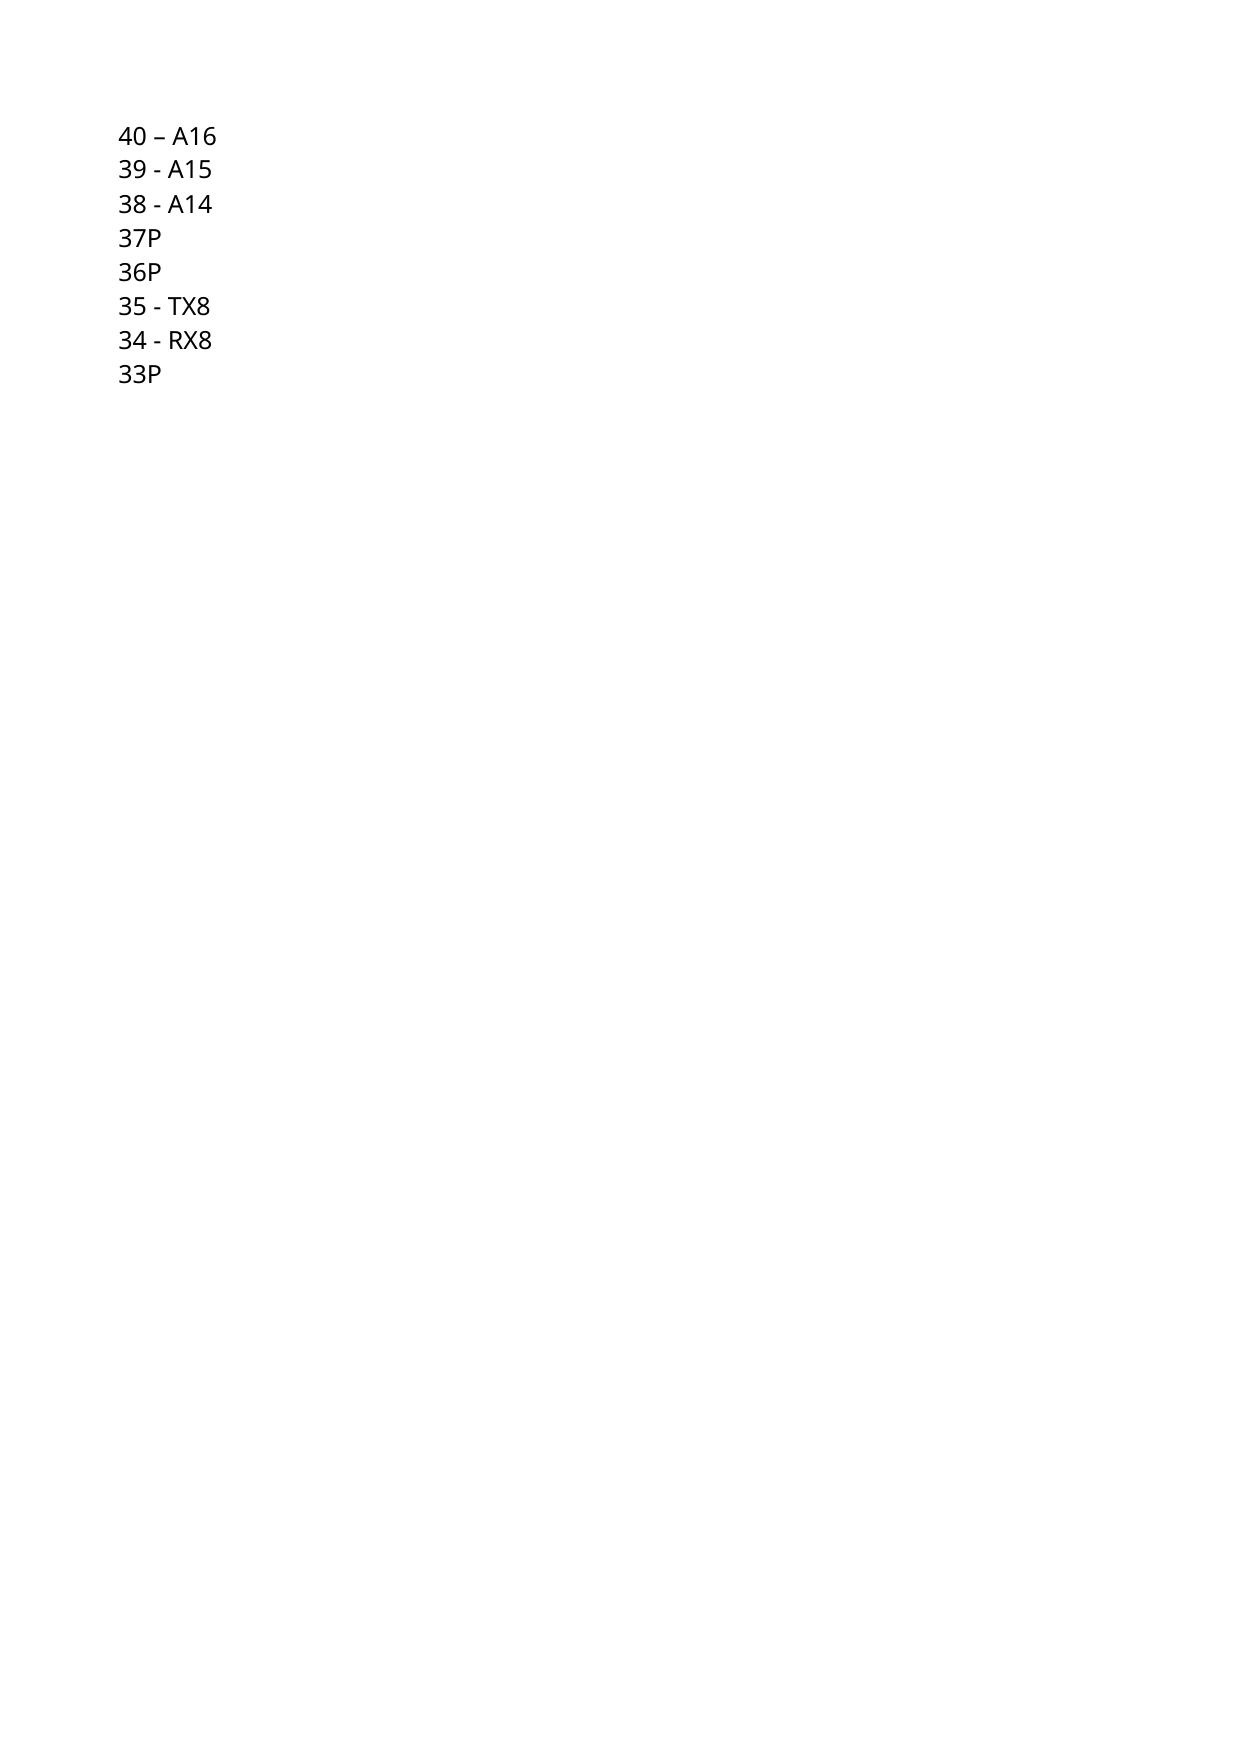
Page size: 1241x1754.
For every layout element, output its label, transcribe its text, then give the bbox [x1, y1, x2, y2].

text 37P [118, 220, 1122, 254]
text 33P [118, 357, 1122, 391]
text 38 - A14 [118, 186, 1122, 220]
text 40 – A16 [118, 118, 1122, 152]
text 35 - TX8 [118, 288, 1122, 322]
text 36P [118, 254, 1122, 288]
text 34 - RX8 [118, 322, 1122, 357]
text 39 - A15 [118, 152, 1122, 186]
